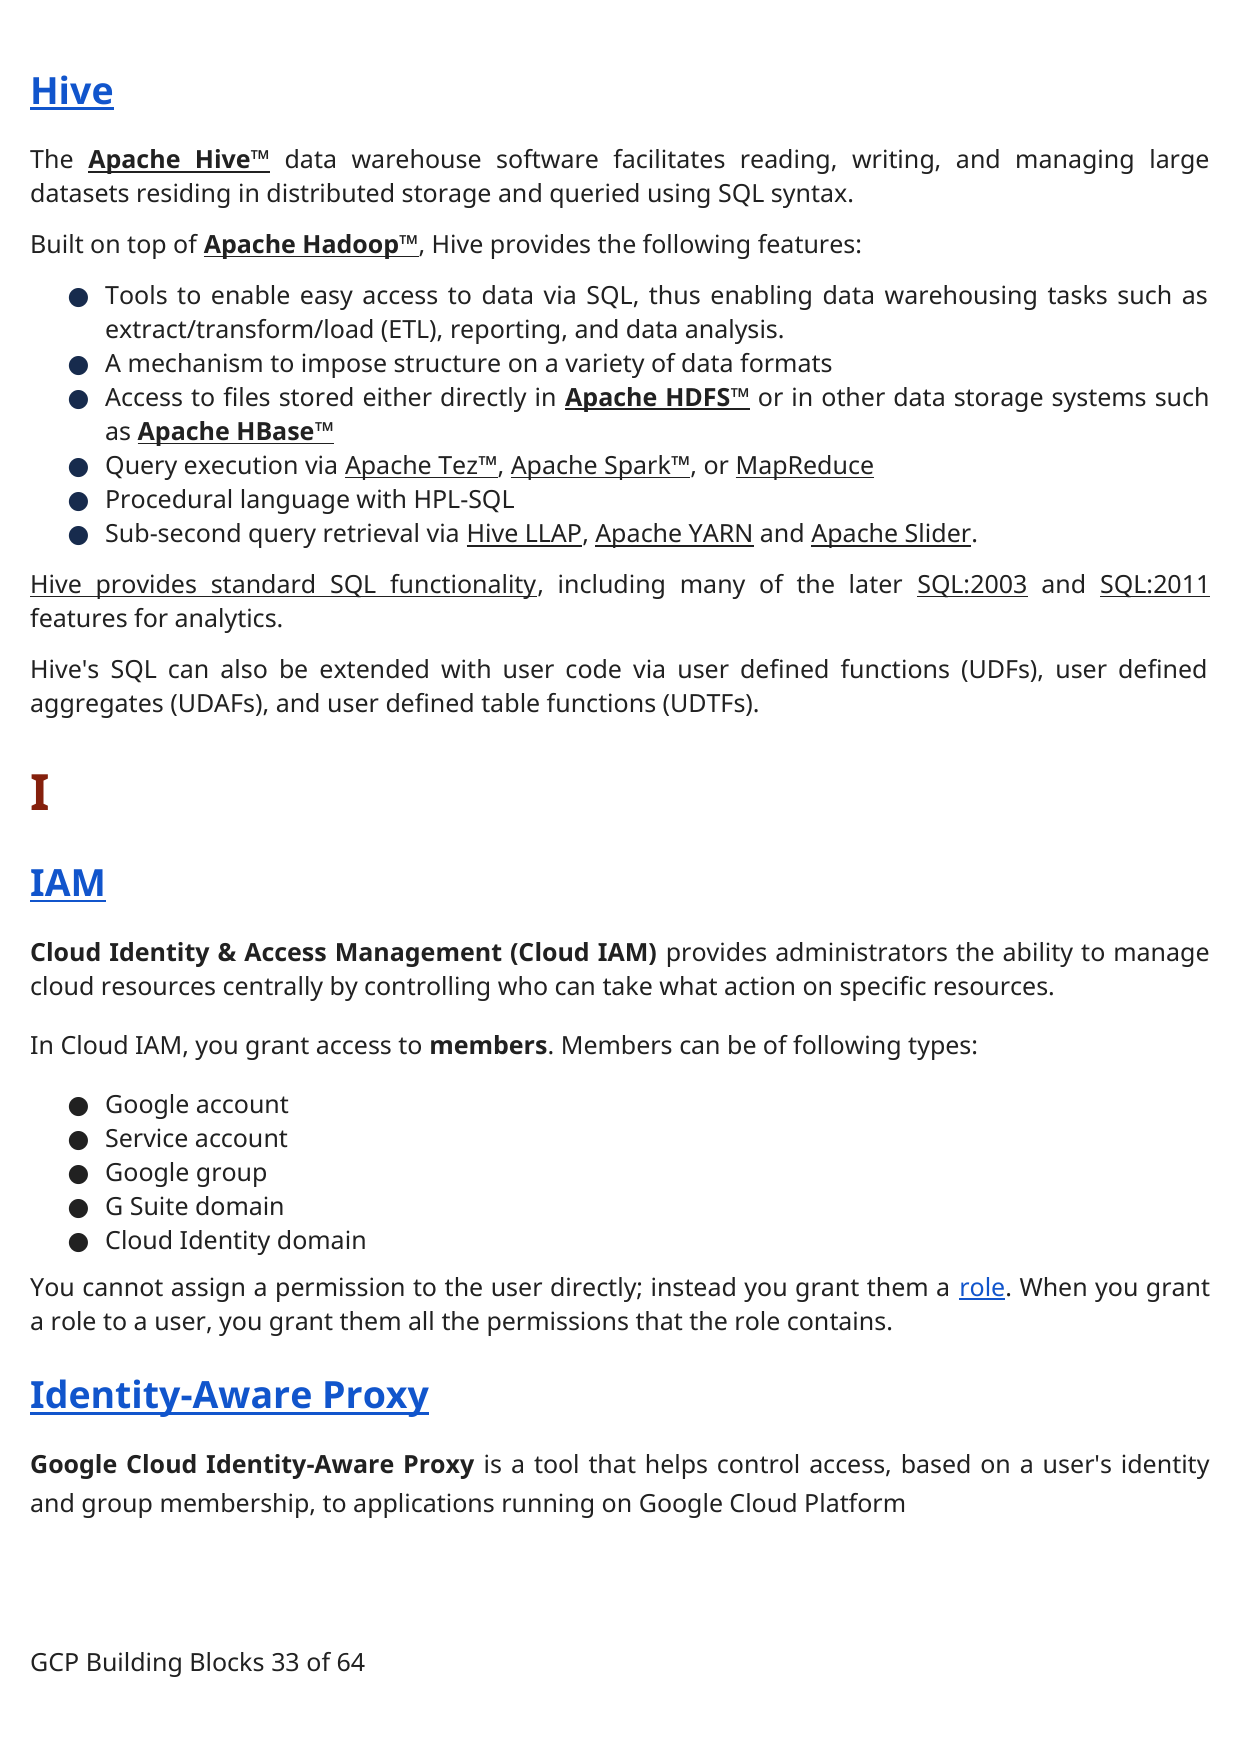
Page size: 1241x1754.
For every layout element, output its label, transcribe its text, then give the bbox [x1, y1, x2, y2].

list Query execution via Apache Tez™, Apache Spark™, or MapReduce [67, 448, 1210, 482]
list A mechanism to impose structure on a variety of data formats [67, 346, 1210, 380]
text Hive provides standard SQL functionality, including many of the later SQL:2003 and SQL:2011 features for analytics. [30, 567, 1210, 635]
text Cloud Identity & Access Management (Cloud IAM) provides administrators the ability to manage cloud resources centrally by controlling who can take what action on specific resources. [30, 934, 1210, 1002]
list Sub-second query retrieval via Hive LLAP, Apache YARN and Apache Slider. [67, 516, 1210, 550]
list Cloud Identity domain [67, 1223, 1210, 1257]
text Built on top of Apache Hadoop™, Hive provides the following features: [30, 227, 1210, 261]
list G Suite domain [67, 1189, 1210, 1223]
subtitle Identity-Aware Proxy [30, 1369, 1210, 1420]
subtitle I [30, 757, 1210, 825]
text Hive's SQL can also be extended with user code via user defined functions (UDFs), user defined aggregates (UDAFs), and user defined table functions (UDTFs). [30, 651, 1210, 719]
list Procedural language with HPL-SQL [67, 482, 1210, 516]
text Google Cloud Identity-Aware Proxy is a tool that helps control access, based on a user's identity and group membership, to applications running on Google Cloud Platform [30, 1447, 1210, 1520]
subtitle Hive [30, 64, 1210, 115]
list Tools to enable easy access to data via SQL, thus enabling data warehousing tasks such as extract/transform/load (ETL), reporting, and data analysis. [67, 277, 1210, 346]
list Google group [67, 1155, 1210, 1189]
text In Cloud IAM, you grant access to members. Members can be of following types: [30, 1027, 1210, 1062]
list Service account [67, 1121, 1210, 1155]
list Access to files stored either directly in Apache HDFS™ or in other data storage systems such as Apache HBase™ [67, 380, 1210, 448]
subtitle IAM [30, 856, 1210, 907]
list Google account [67, 1087, 1210, 1121]
text The Apache Hive™ data warehouse software facilitates reading, writing, and managing large datasets residing in distributed storage and queried using SQL syntax. [30, 142, 1210, 210]
text You cannot assign a permission to the user directly; instead you grant them a role. When you grant a role to a user, you grant them all the permissions that the role contains. [30, 1269, 1210, 1337]
